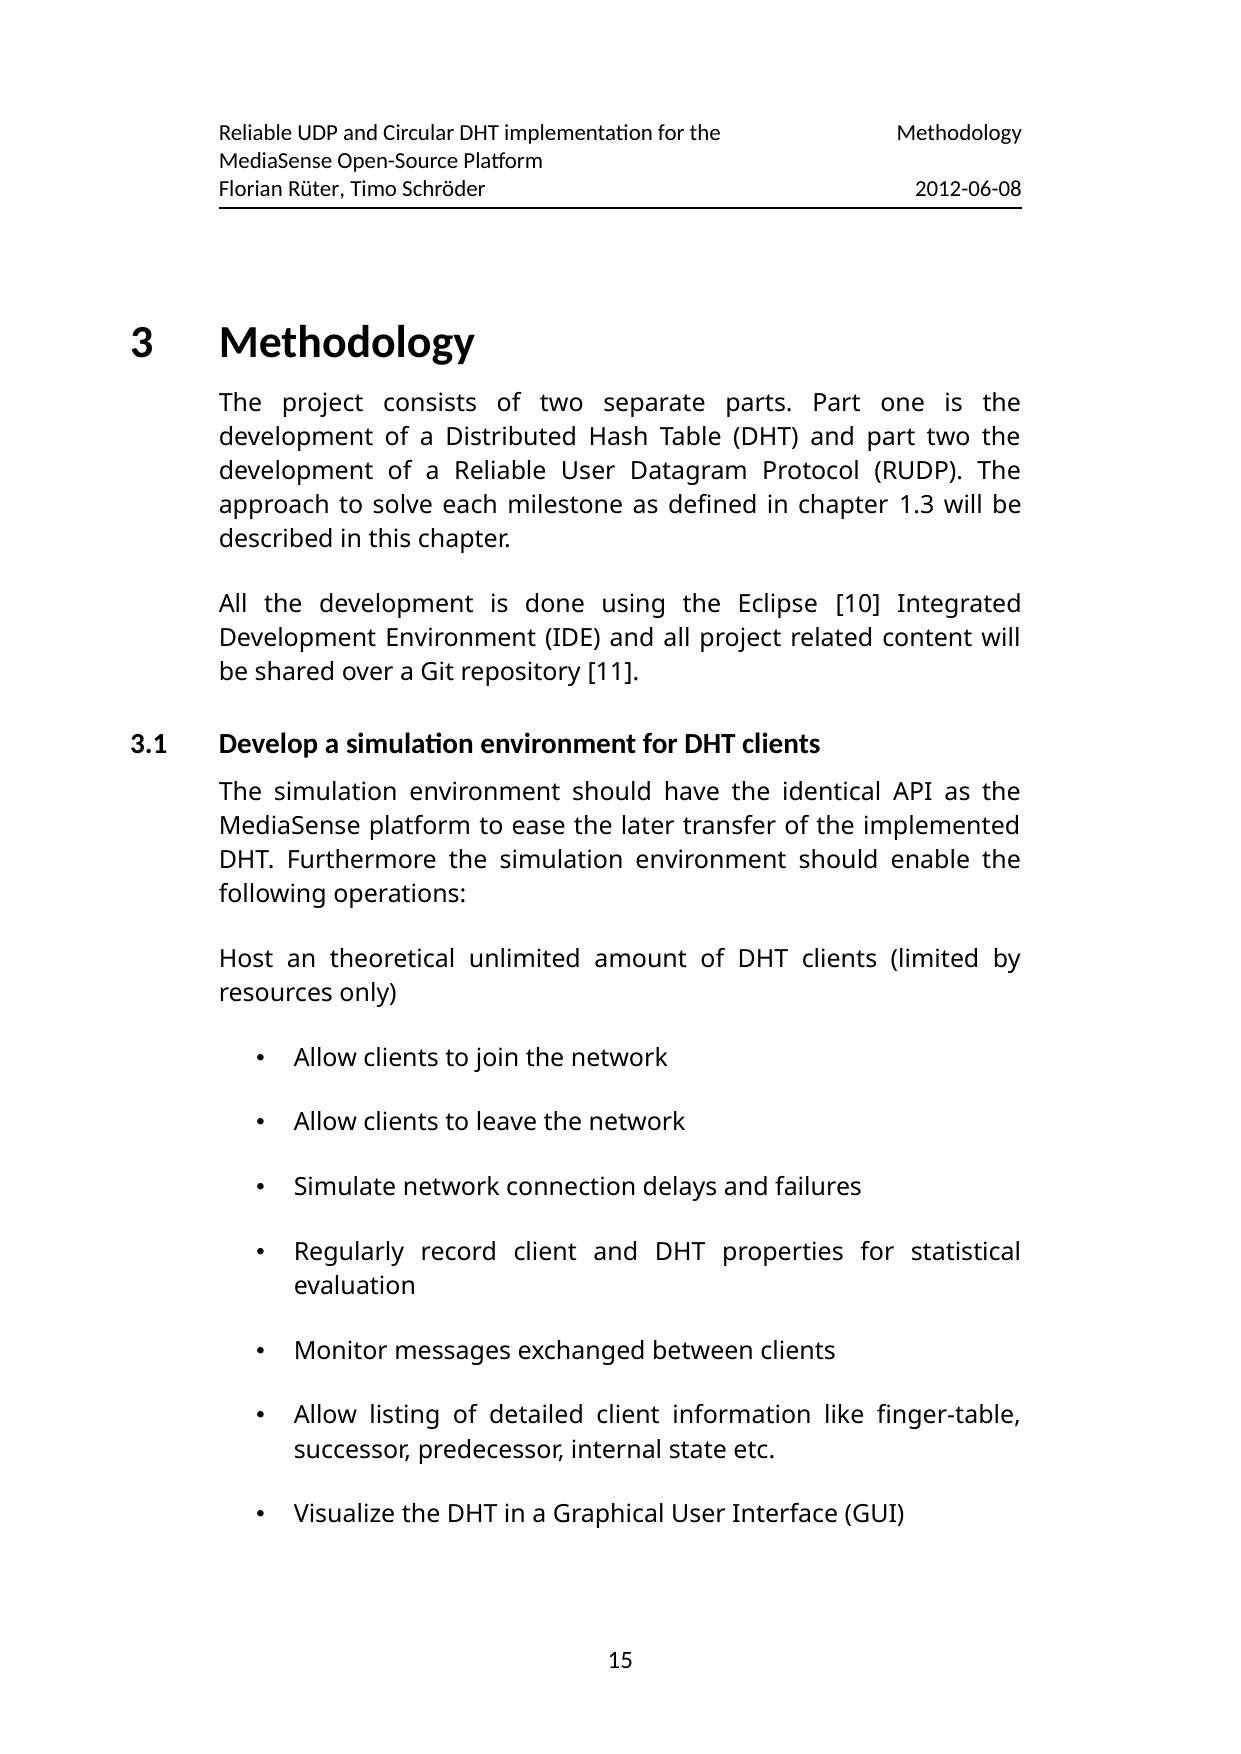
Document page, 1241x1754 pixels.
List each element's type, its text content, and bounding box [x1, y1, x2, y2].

text Host an theoretical unlimited amount of DHT clients (limited by resources only) [218, 940, 1022, 1008]
list Allow clients to join the network [256, 1039, 1022, 1073]
subtitle Develop a simulation environment for DHT clients [130, 725, 1022, 760]
list Regularly record client and DHT properties for statistical evaluation [256, 1233, 1022, 1302]
subtitle Methodology [130, 313, 1022, 369]
list Simulate network connection delays and failures [256, 1169, 1022, 1203]
list Allow listing of detailed client information like finger-table, successor, predecessor, internal state etc. [256, 1397, 1022, 1465]
text The project consists of two separate parts. Part one is the development of a Distributed Hash Table (DHT) and part two the development of a Reliable User Datagram Protocol (RUDP). The approach to solve each milestone as defined in chapter 1.3 will be described in this chapter. [218, 384, 1022, 554]
list Visualize the DHT in a Graphical User Interface (GUI) [256, 1496, 1022, 1530]
list Allow clients to leave the network [256, 1104, 1022, 1138]
text The simulation environment should have the identical API as the MediaSense platform to ease the later transfer of the implemented DHT. Furthermore the simulation environment should enable the following operations: [218, 773, 1022, 909]
text All the development is done using the Eclipse [10] Integrated Development Environment (IDE) and all project related content will be shared over a Git repository [11]. [218, 585, 1022, 687]
list Monitor messages exchanged between clients [256, 1332, 1022, 1366]
